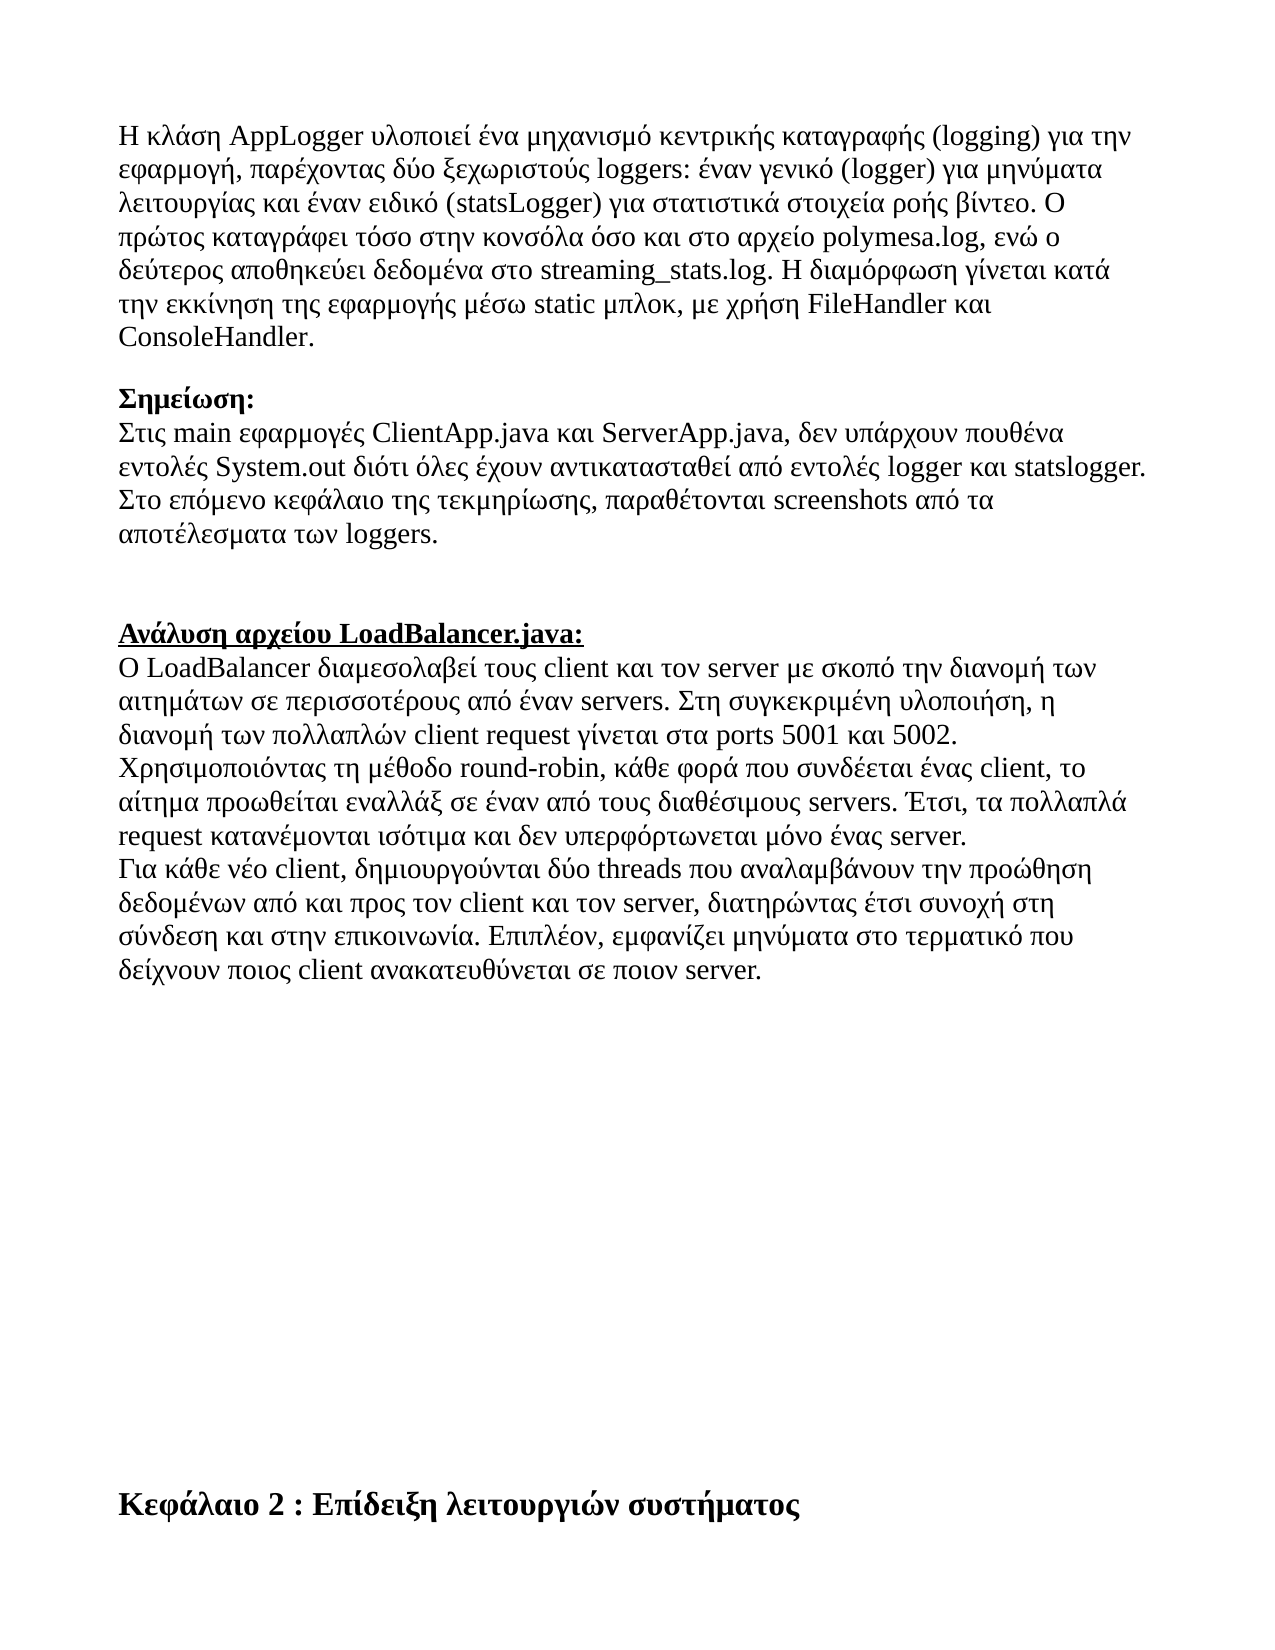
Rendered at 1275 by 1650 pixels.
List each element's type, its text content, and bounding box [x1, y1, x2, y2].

text Στις main εφαρμογές ClientApp.java και ServerApp.java, δεν υπάρχουν πουθένα εντολές System.out διότι όλες έχουν αντικατασταθεί από εντολές logger και statslogger. Στο επόμενο κεφάλαιο της τεκμηρίωσης, παραθέτονται screenshots από τα αποτέλεσματα των loggers. Ανάλυση αρχείου LoadBalancer.java: O LoadBalancer διαμεσολαβεί τους client και τον server με σκοπό την διανομή των αιτημάτων σε περισσοτέρους από έναν servers. Στη συγκεκριμένη υλοποιήση, η διανομή των πολλαπλών client request γίνεται στα ports 5001 και 5002. Χρησιμοποιόντας τη μέθοδο round-robin, κάθε φορά που συνδέεται ένας client, το αίτημα προωθείται εναλλάξ σε έναν από τους διαθέσιμους servers. Έτσι, τα πολλαπλά request κατανέμονται ισότιμα και δεν υπερφόρτωνεται μόνο ένας server. Για κάθε νέο client, δημιουργούνται δύο threads που αναλαμβάνουν την προώθηση δεδομένων από και προς τον client και τον server, διατηρώντας έτσι συνοχή στη σύνδεση και στην επικοινωνία. Επιπλέον, εμφανίζει μηνύματα στο τερματικό που δείχνουν ποιος client ανακατευθύνεται σε ποιον server. [118, 415, 1157, 985]
text Η κλάση AppLogger υλοποιεί ένα μηχανισμό κεντρικής καταγραφής (logging) για την εφαρμογή, παρέχοντας δύο ξεχωριστούς loggers: έναν γενικό (logger) για μηνύματα λειτουργίας και έναν ειδικό (statsLogger) για στατιστικά στοιχεία ροής βίντεο. Ο πρώτος καταγράφει τόσο στην κονσόλα όσο και στο αρχείο polymesa.log, ενώ ο δεύτερος αποθηκεύει δεδομένα στο streaming_stats.log. Η διαμόρφωση γίνεται κατά την εκκίνηση της εφαρμογής μέσω static μπλοκ, με χρήση FileHandler και ConsoleHandler. [118, 118, 1157, 353]
text Σημείωση: [118, 382, 1157, 415]
text Κεφάλαιο 2 : Επίδειξη λειτουργιών συστήματος [118, 1014, 1157, 1522]
